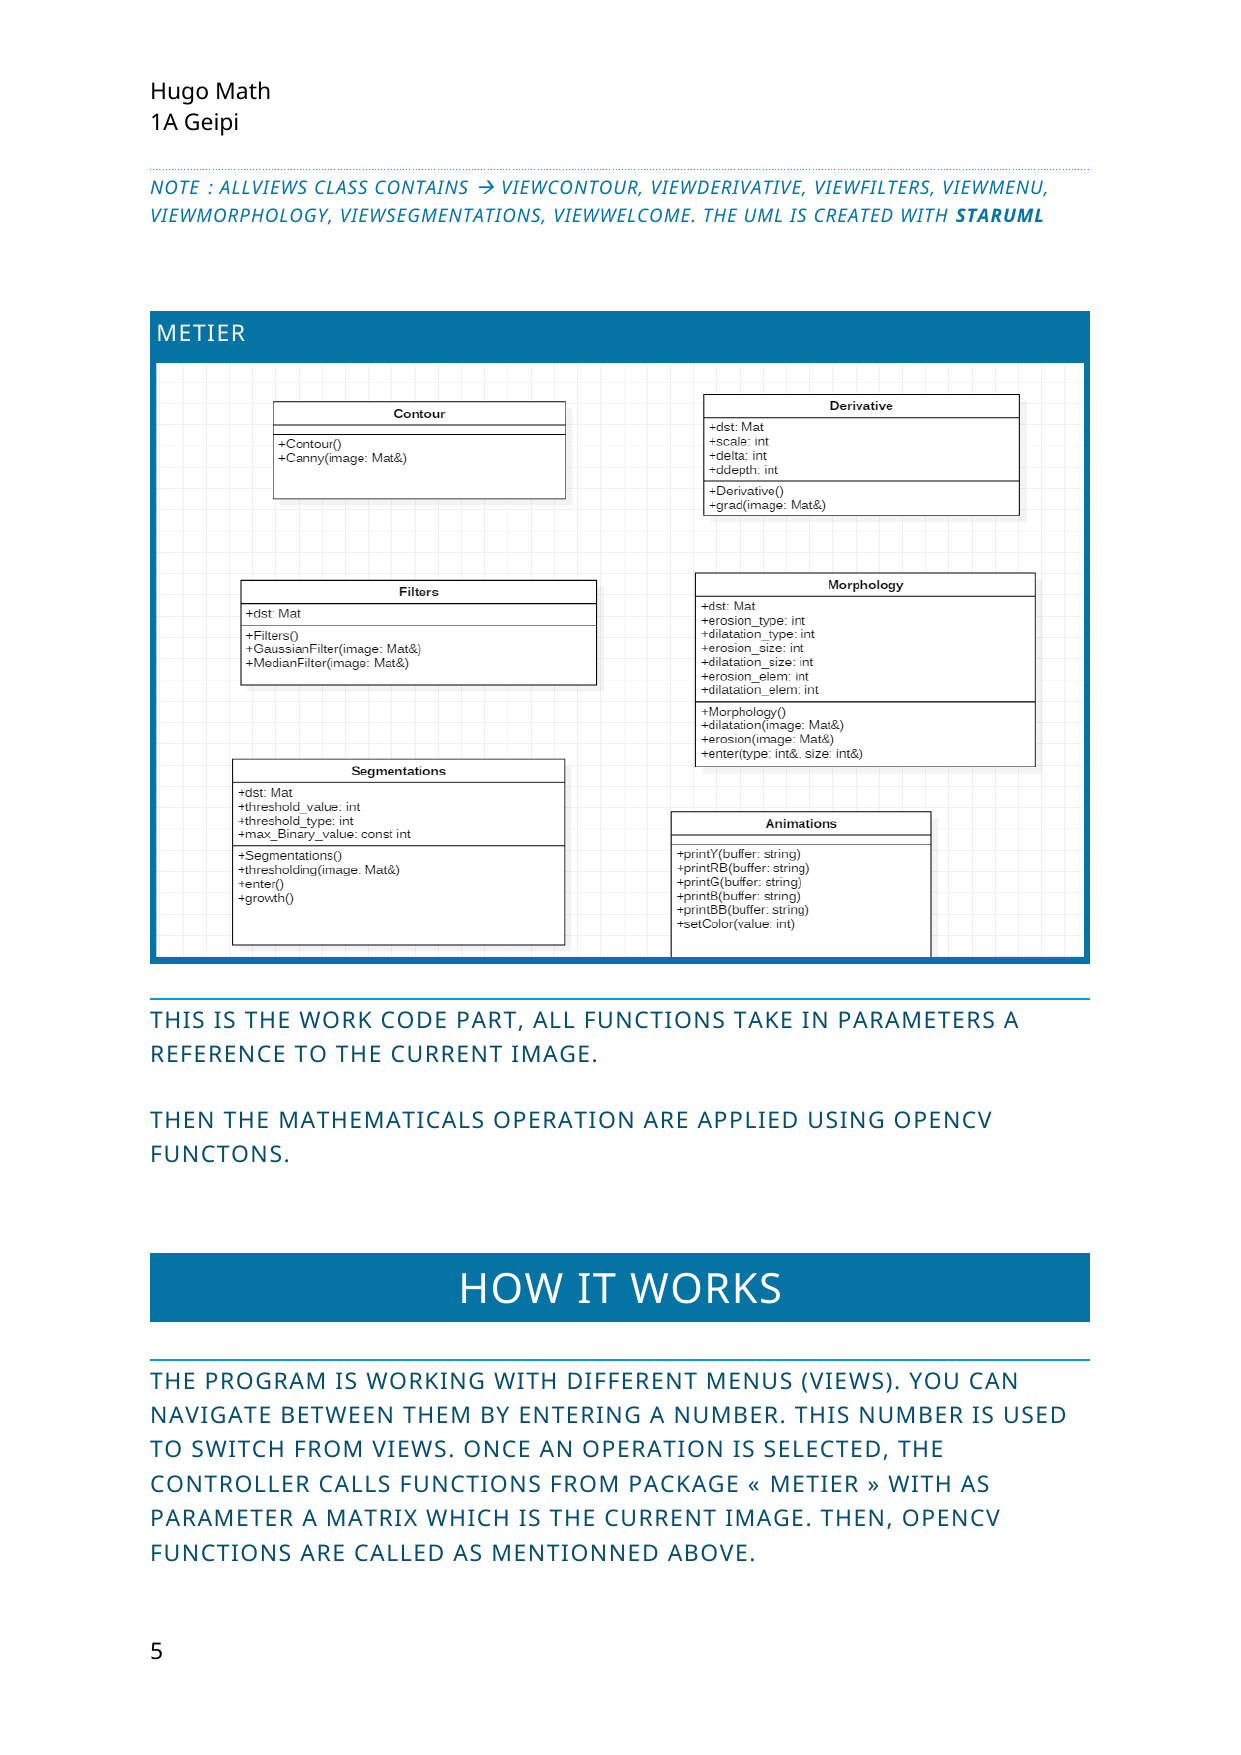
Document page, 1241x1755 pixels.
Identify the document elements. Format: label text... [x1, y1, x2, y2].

subtitle METIER [156, 317, 1084, 363]
subtitle The program is working with different menus (views). You can navigate between them by entering a number. This number is used to switch from views. Once an operation is selected, the controller calls functions from package « Metier » with as parameter a matrix which is the current image. Then, opencv functions are called as mentionned above. [150, 1361, 1090, 1568]
subtitle This is the work code part, all functions take in parameters a reference to the current image. [150, 1000, 1090, 1069]
subtitle Note : AllViews class contains  viewContour, viewDerivative, viewFilters, viewMenu, viewMorphology, viewSegmentations, viewWelcome. THE UML IS CREATED WITH sTARuml [150, 169, 1090, 228]
subtitle How it works [156, 1259, 1084, 1316]
subtitle Then the mathematicals operation are applied using opencv functons. [150, 1098, 1090, 1169]
